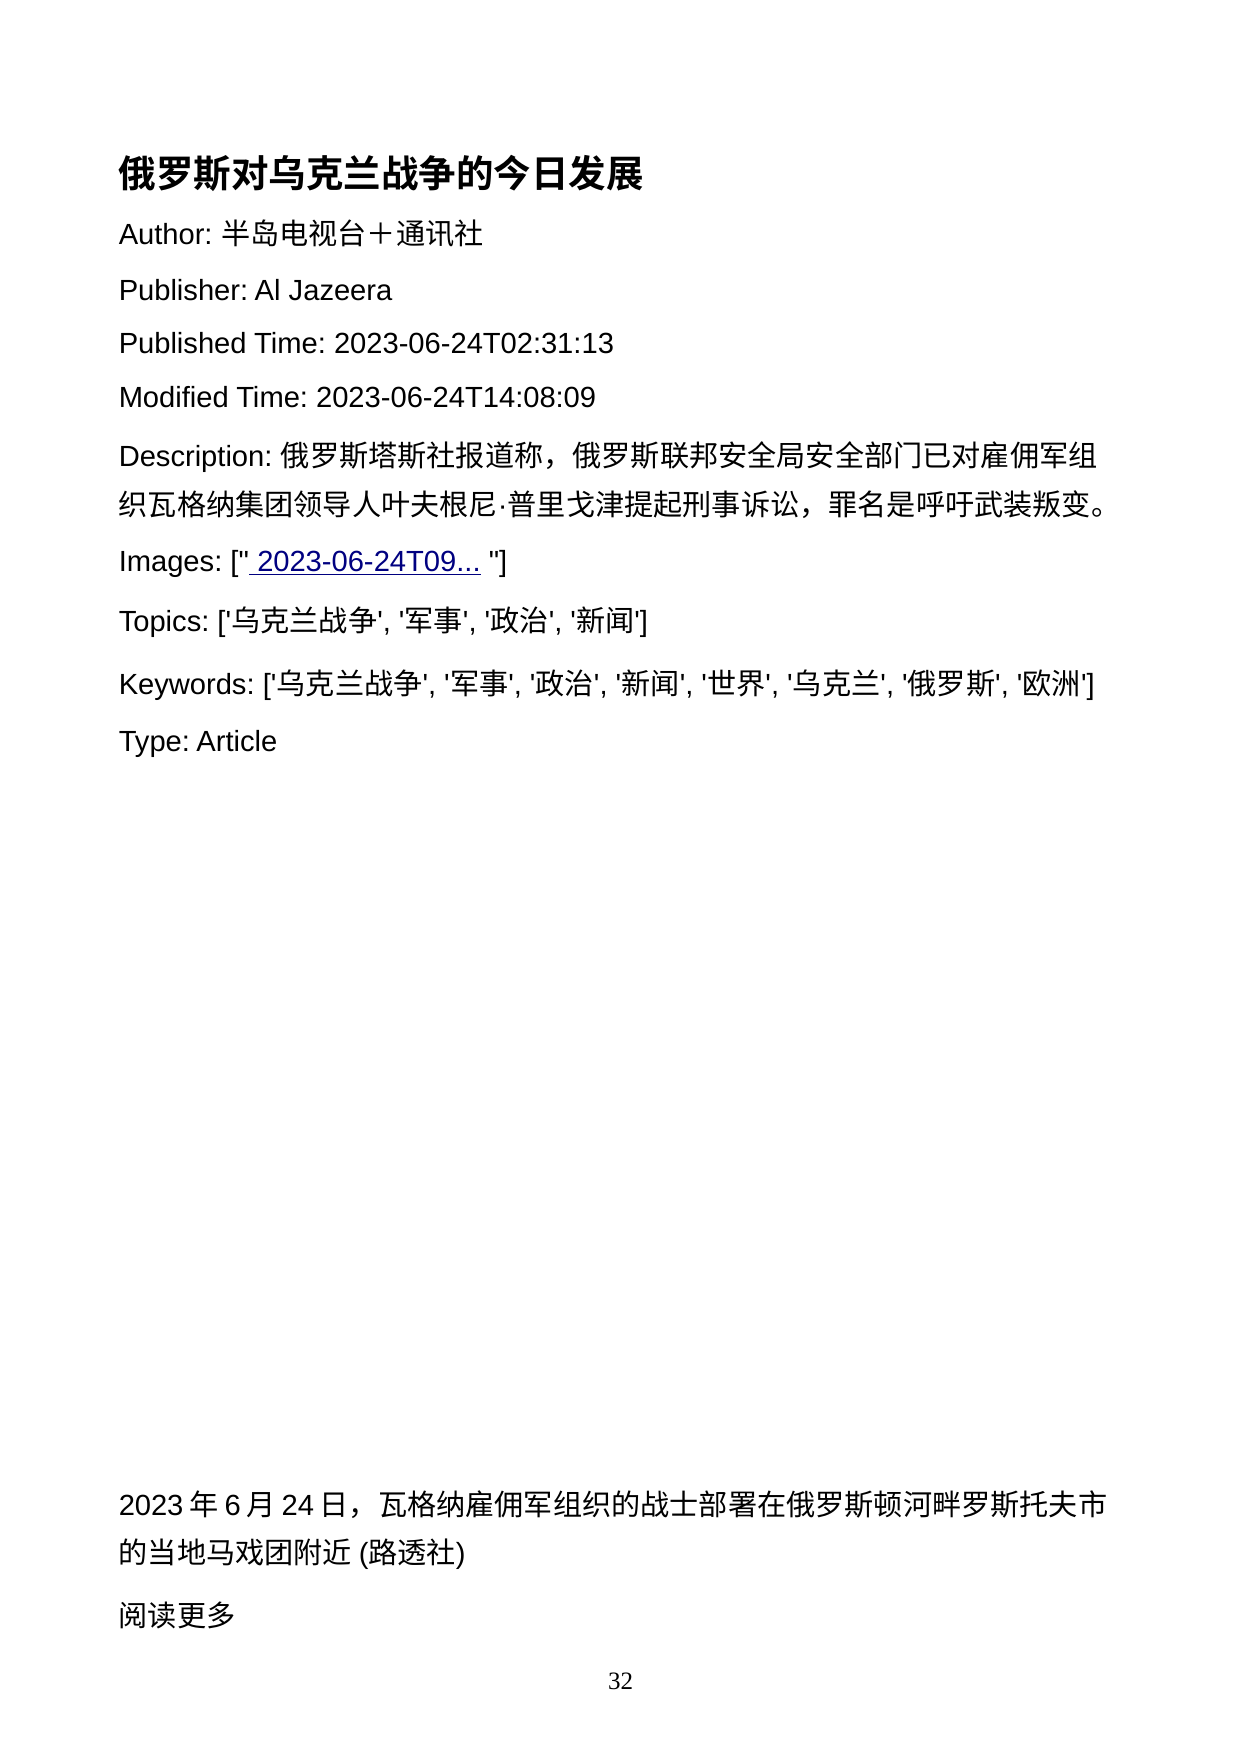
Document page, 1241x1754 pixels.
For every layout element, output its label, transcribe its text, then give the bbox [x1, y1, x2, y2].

text Publisher: Al Jazeera [118, 273, 1122, 307]
subtitle 俄罗斯对乌克兰战争的今日发展 [118, 143, 1122, 198]
text Topics: ['乌克兰战争', '军事', '政治', '新闻'] [118, 598, 1122, 640]
text 阅读更多 [118, 1593, 1122, 1635]
text 2023年6月24日，瓦格纳雇佣军组织的战士部署在俄罗斯顿河畔罗斯托夫市的当地马戏团附近 (路透社) [118, 777, 1122, 1572]
text Modified Time: 2023-06-24T14:08:09 [118, 380, 1122, 413]
text Description: 俄罗斯塔斯社报道称，俄罗斯联邦安全局安全部门已对雇佣军组织瓦格纳集团领导人叶夫根尼·普里戈津提起刑事诉讼，罪名是呼吁武装叛变。 [118, 433, 1122, 524]
text Published Time: 2023-06-24T02:31:13 [118, 327, 1122, 360]
text Images: [" 2023-06-24T09... "] [118, 544, 1122, 578]
text Author: 半岛电视台＋通讯社 [118, 210, 1122, 253]
text Keywords: ['乌克兰战争', '军事', '政治', '新闻', '世界', '乌克兰', '俄罗斯', '欧洲'] [118, 661, 1122, 703]
text Type: Article [118, 724, 1122, 757]
